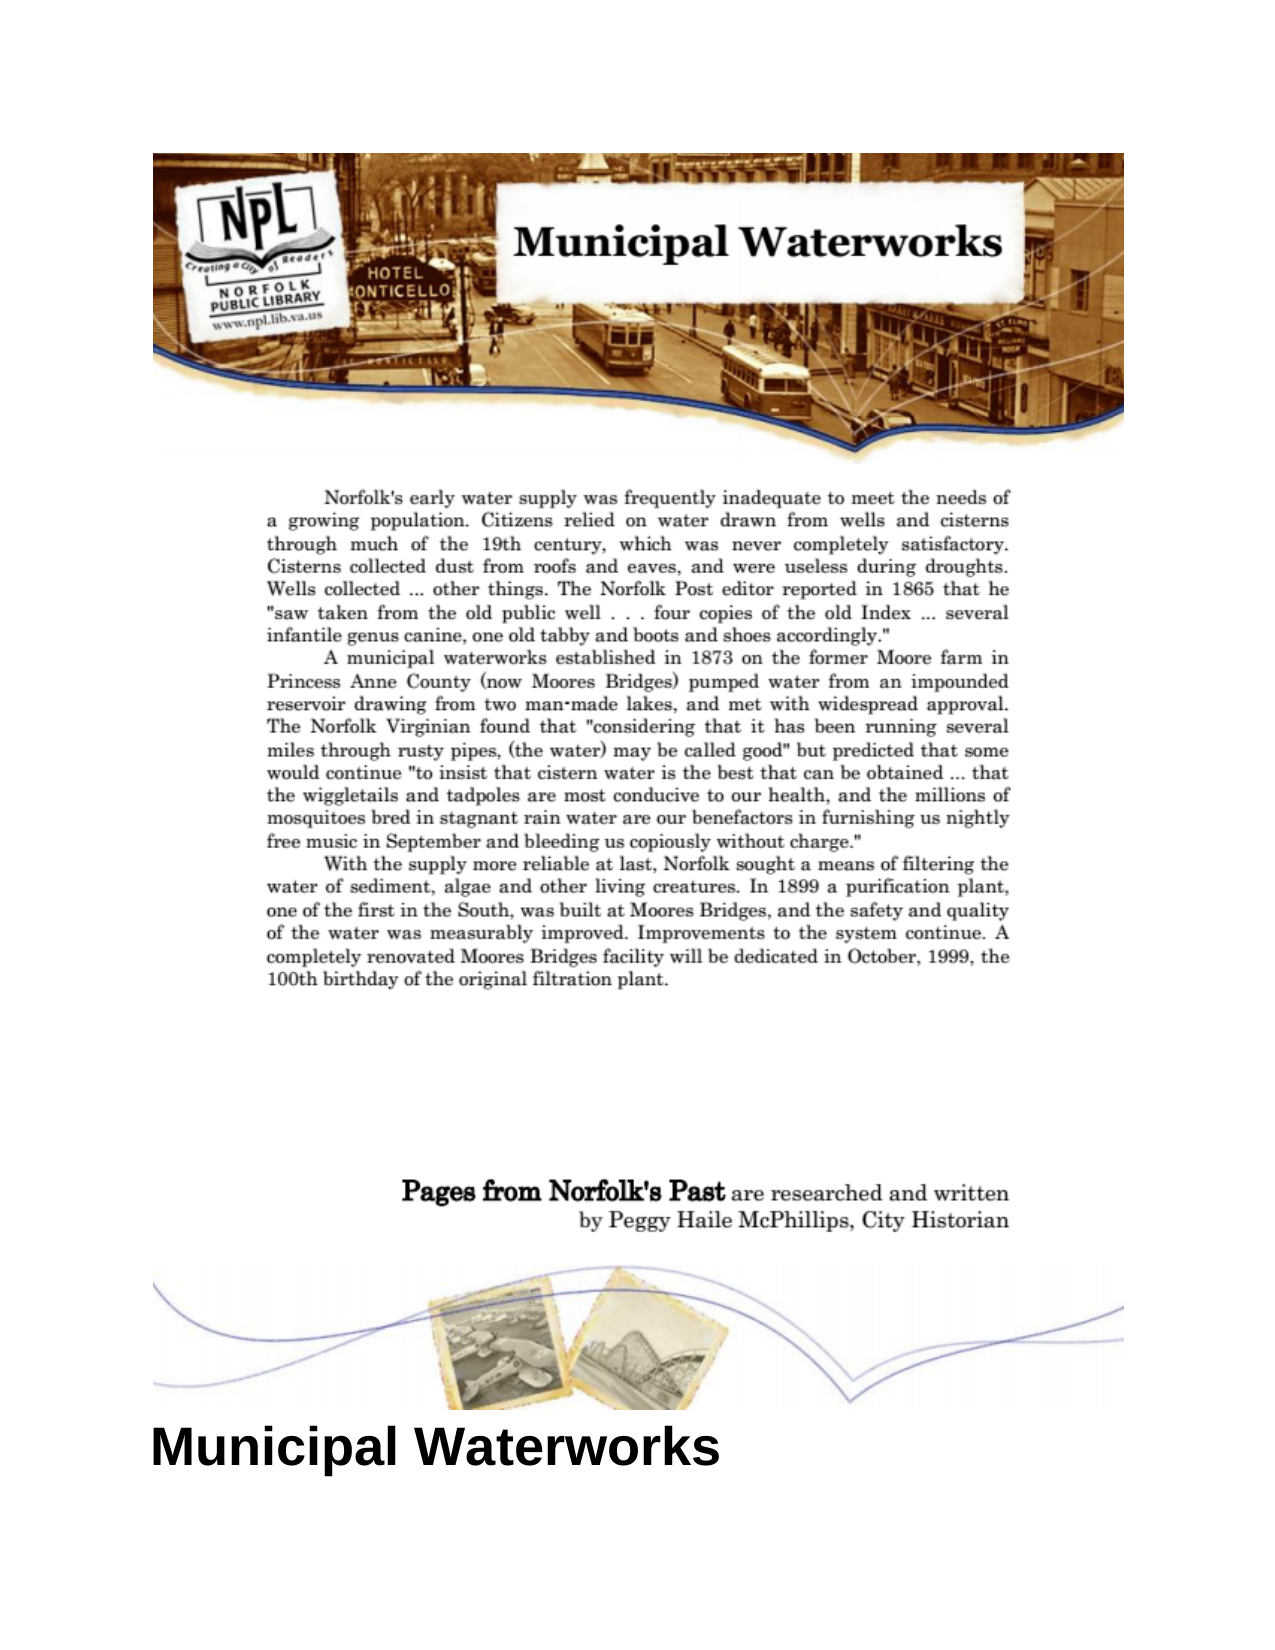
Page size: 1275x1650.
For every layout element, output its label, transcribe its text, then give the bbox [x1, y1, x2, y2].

text Municipal Waterworks [150, 1416, 1125, 1477]
picture [153, 153, 1124, 1410]
